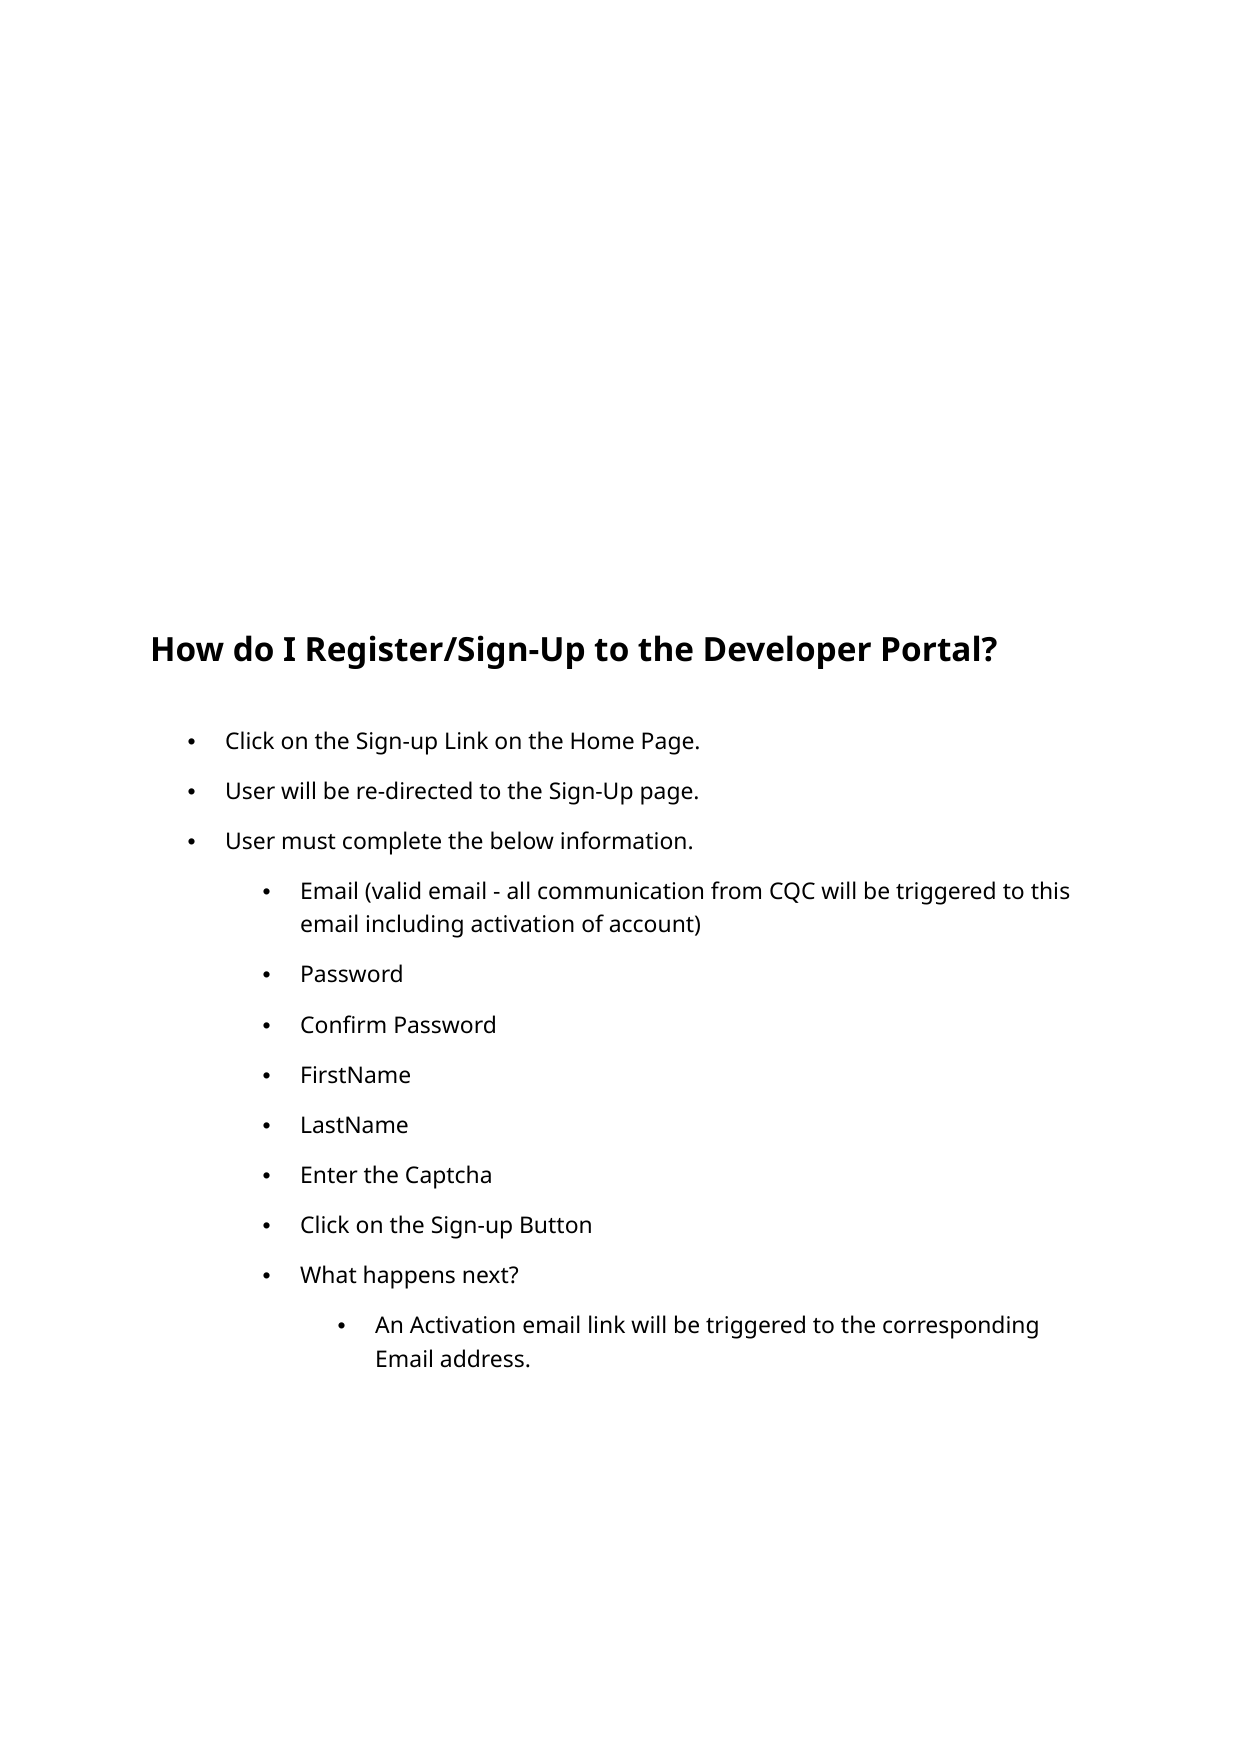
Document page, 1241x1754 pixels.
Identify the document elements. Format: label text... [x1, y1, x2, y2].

list FirstName [262, 1059, 1090, 1090]
list What happens next? [262, 1259, 1090, 1290]
list User will be re-directed to the Sign-Up page. [187, 775, 1090, 806]
list User must complete the below information. [187, 825, 1090, 856]
list An Activation email link will be triggered to the corresponding Email address. [337, 1309, 1090, 1374]
list LastName [262, 1109, 1090, 1140]
list Confirm Password [262, 1008, 1090, 1040]
subtitle How do I Register/Sign-Up to the Developer Portal? [150, 626, 1090, 671]
list Enter the Captcha [262, 1159, 1090, 1190]
list Click on the Sign-up Link on the Home Page. [187, 724, 1090, 756]
list Password [262, 958, 1090, 990]
list Click on the Sign-up Button [262, 1209, 1090, 1240]
list Email (valid email - all communication from CQC will be triggered to this email including activation of account) [262, 875, 1090, 939]
